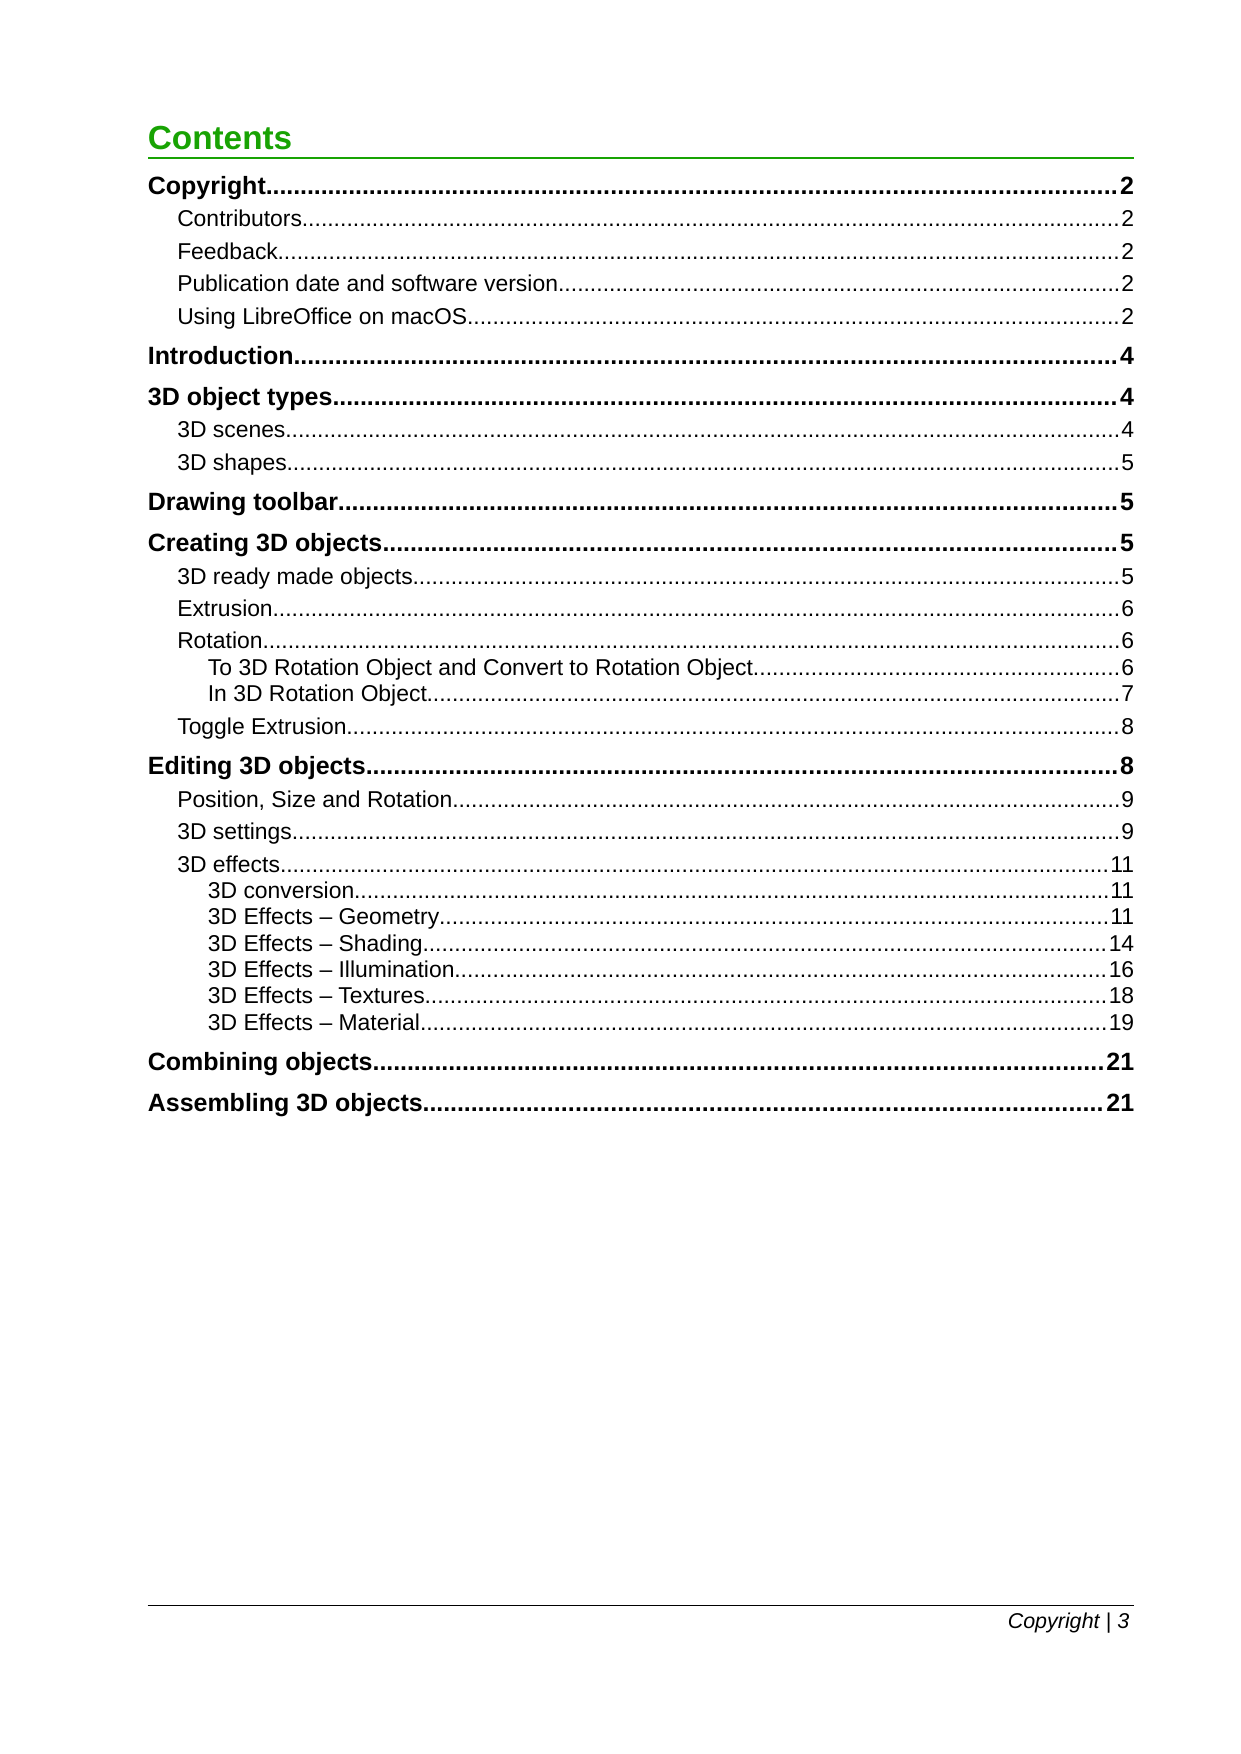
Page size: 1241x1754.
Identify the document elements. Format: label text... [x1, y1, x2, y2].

text Feedback 2 [177, 238, 1134, 264]
subtitle Contents [148, 118, 1134, 157]
text 3D Effects – Shading 14 [208, 929, 1134, 956]
text 3D ready made objects 5 [177, 563, 1134, 589]
text Assembling 3D objects 21 [148, 1088, 1134, 1116]
text Creating 3D objects 5 [148, 528, 1134, 557]
text Combining objects 21 [148, 1047, 1134, 1076]
text In 3D Rotation Object 7 [208, 680, 1134, 707]
text Drawing toolbar 5 [148, 487, 1134, 516]
text Introduction 4 [148, 341, 1134, 370]
text 3D conversion 11 [208, 877, 1134, 903]
text 3D Effects – Geometry 11 [208, 903, 1134, 929]
text Publication date and software version 2 [177, 270, 1134, 297]
text 3D scenes 4 [177, 416, 1134, 443]
text Using LibreOffice on macOS 2 [177, 303, 1134, 329]
text Toggle Extrusion 8 [177, 713, 1134, 739]
text 3D settings 9 [177, 818, 1134, 844]
text 3D shapes 5 [177, 449, 1134, 475]
text Extrusion 6 [177, 595, 1134, 621]
text 3D Effects – Illumination 16 [208, 956, 1134, 982]
text Editing 3D objects 8 [148, 751, 1134, 780]
text 3D object types 4 [148, 382, 1134, 410]
text 3D effects 11 [177, 851, 1134, 877]
text 3D Effects – Material 19 [208, 1009, 1134, 1035]
text 3D Effects – Textures 18 [208, 982, 1134, 1009]
text To 3D Rotation Object and Convert to Rotation Object 6 [208, 654, 1134, 680]
text Contributors 2 [177, 205, 1134, 232]
text Position, Size and Rotation 9 [177, 786, 1134, 812]
text Copyright 2 [148, 171, 1134, 199]
text Rotation 6 [177, 627, 1134, 654]
